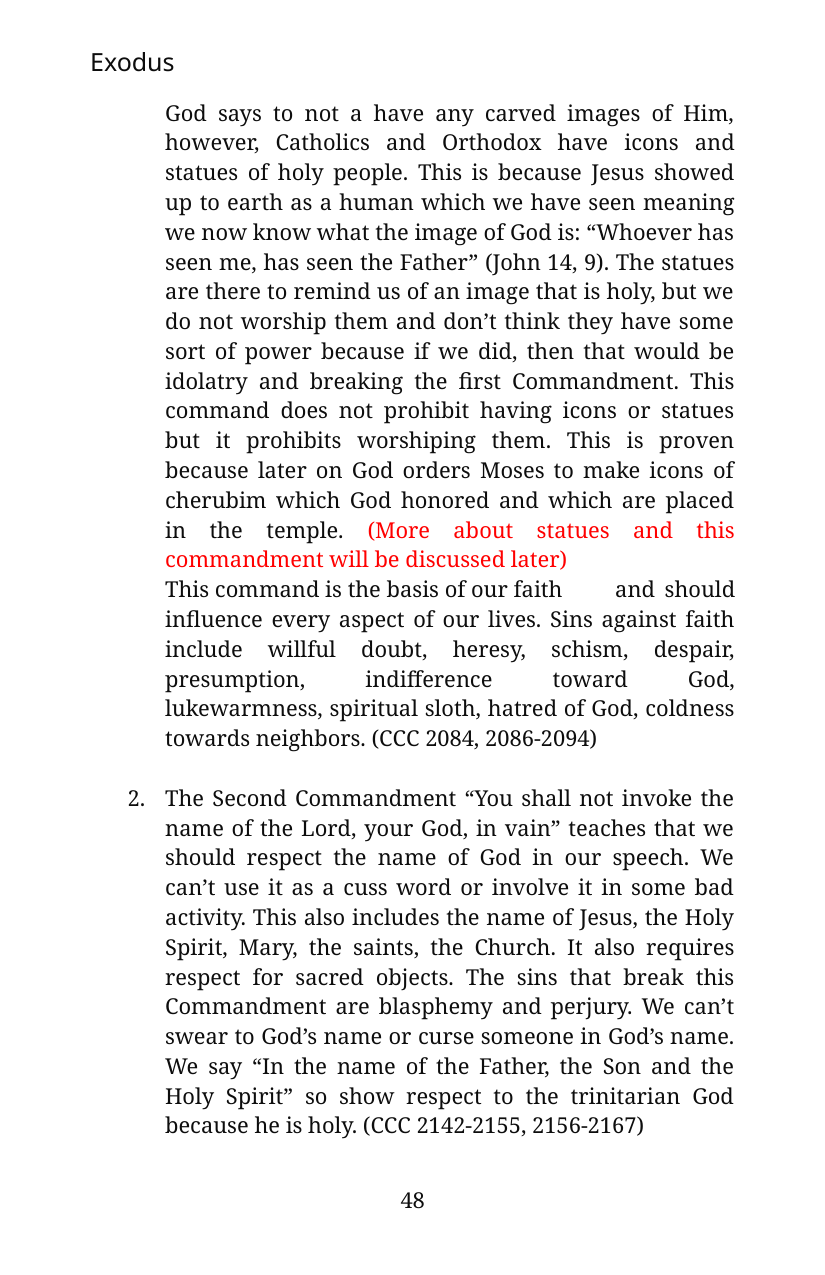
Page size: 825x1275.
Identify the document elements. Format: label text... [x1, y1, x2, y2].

list This command is the basis of our faith and should influence every aspect of our lives. Sins against faith include willful doubt, heresy, schism, despair, presumption, indifference toward God, lukewarmness, spiritual sloth, hatred of God, coldness towards neighbors. (CCC 2084, 2086-2094) [165, 574, 735, 753]
list The Second Commandment “You shall not invoke the name of the Lord, your God, in vain” teaches that we should respect the name of God in our speech. We can’t use it as a cuss word or involve it in some bad activity. This also includes the name of Jesus, the Holy Spirit, Mary, the saints, the Church. It also requires respect for sacred objects. The sins that break this Commandment are blasphemy and perjury. We can’t swear to God’s name or curse someone in God’s name. We say “In the name of the Father, the Son and the Holy Spirit” so show respect to the trinitarian God because he is holy. (CCC 2142-2155, 2156-2167) [127, 783, 735, 1140]
list God says to not a have any carved images of Him, however, Catholics and Orthodox have icons and statues of holy people. This is because Jesus showed up to earth as a human which we have seen meaning we now know what the image of God is: “Whoever has seen me, has seen the Father” (John 14, 9). The statues are there to remind us of an image that is holy, but we do not worship them and don’t think they have some sort of power because if we did, then that would be idolatry and breaking the first Commandment. This command does not prohibit having icons or statues but it prohibits worshiping them. This is proven because later on God orders Moses to make icons of cherubim which God honored and which are placed in the temple. (More about statues and this commandment will be discussed later) [165, 97, 735, 574]
